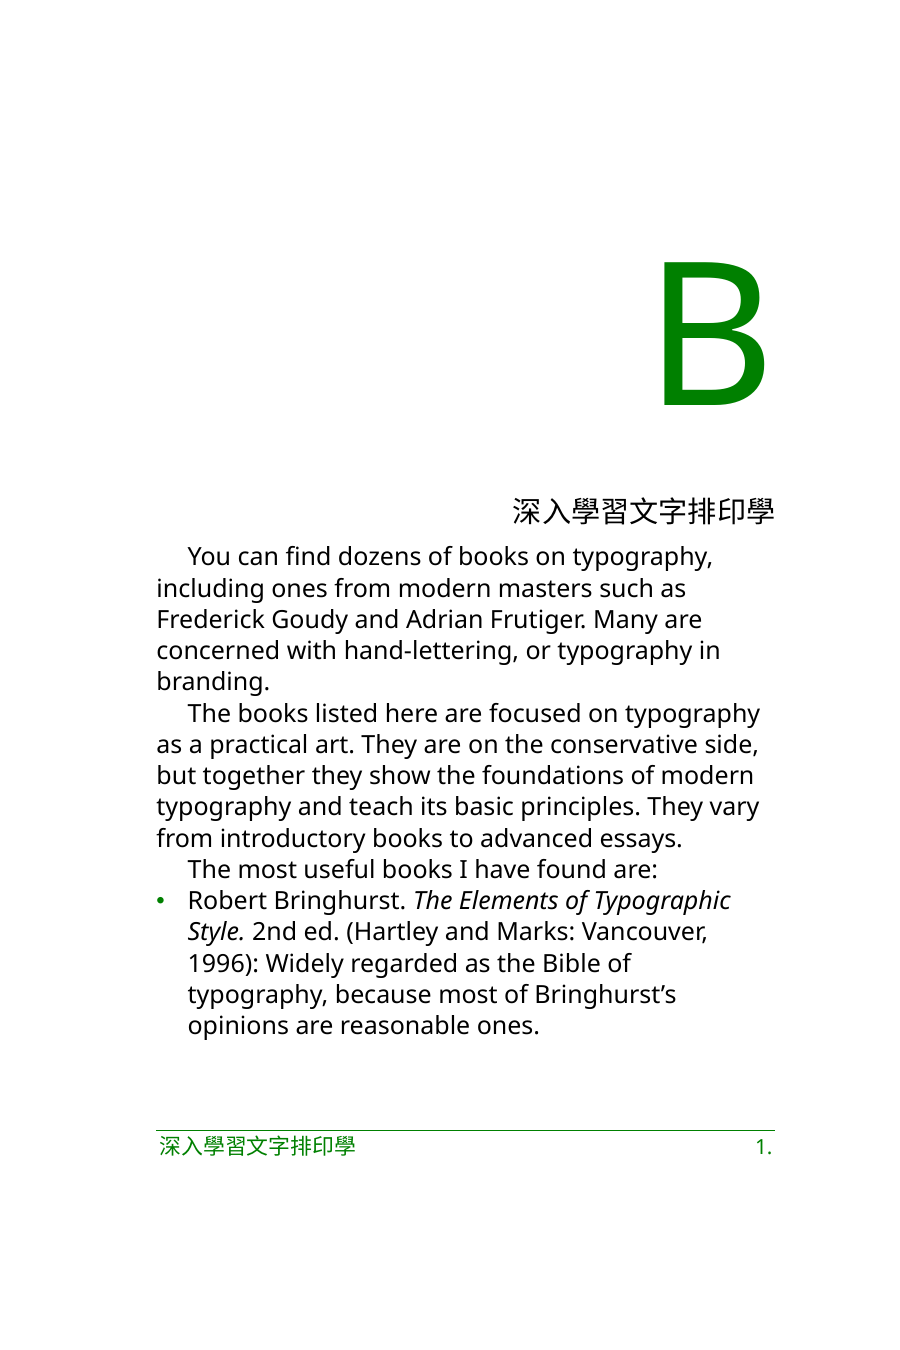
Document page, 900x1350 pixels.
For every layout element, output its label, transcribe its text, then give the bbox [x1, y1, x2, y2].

subtitle 深入學習文字排印學 [156, 489, 775, 531]
text The books listed here are focused on typography as a practical art. They are on the conservative side, but together they show the foundations of modern typography and teach its basic principles. They vary from introductory books to advanced essays. [156, 697, 775, 853]
text You can find dozens of books on typography, including ones from modern masters such as Frederick Goudy and Adrian Frutiger. Many are concerned with hand-lettering, or typography in branding. [156, 541, 775, 697]
text B [156, 192, 775, 464]
list Robert Bringhurst. The Elements of Typographic Style. 2nd ed. (Hartley and Marks: Vancouver, 1996): Widely regarded as the Bible of typography, because most of Bringhurst’s opinions are reasonable ones. [156, 884, 775, 1041]
text The most useful books I have found are: [156, 853, 775, 884]
